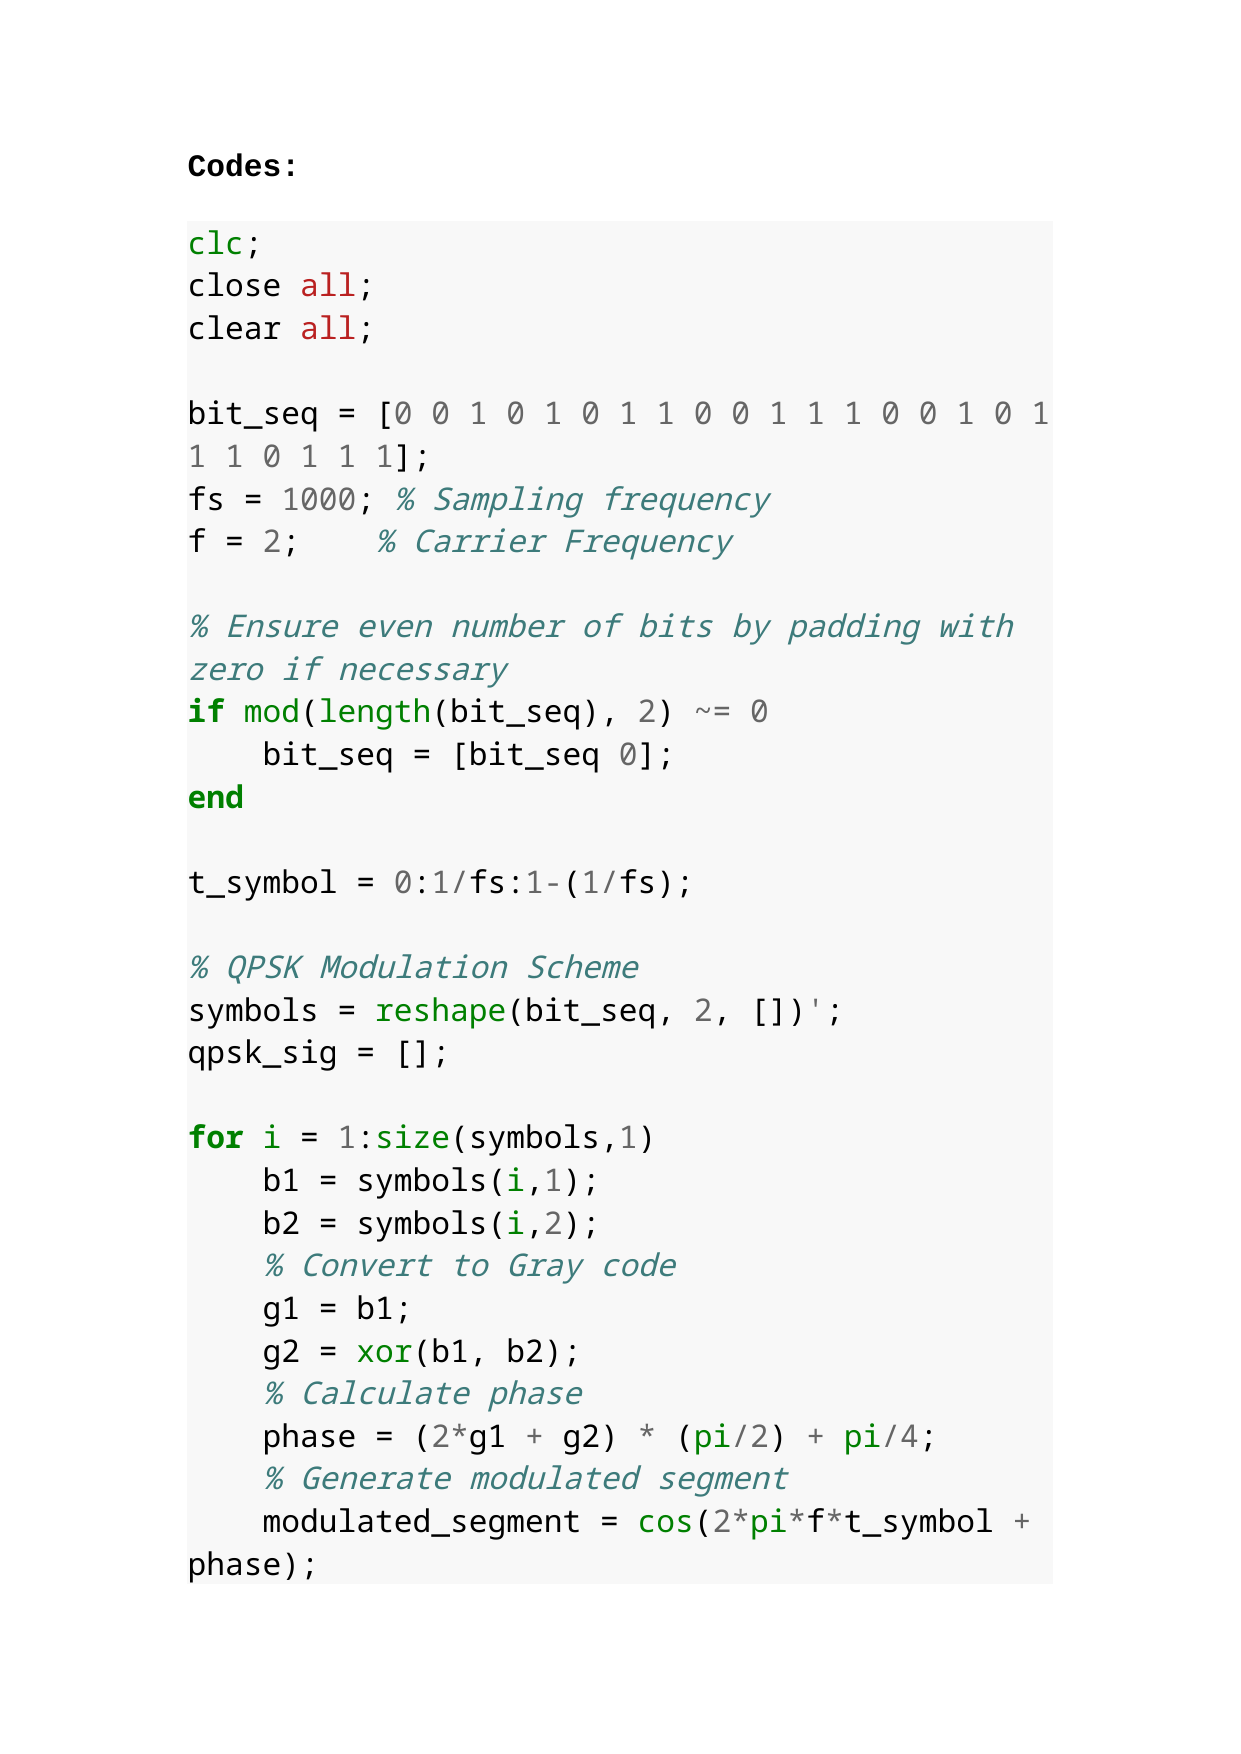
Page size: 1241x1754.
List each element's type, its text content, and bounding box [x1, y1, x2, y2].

text clc; [187, 221, 1053, 263]
text bit_seq = [bit_seq 0]; [187, 732, 1053, 775]
text modulated_segment = cos(2*pi*f*t_symbol + phase); [187, 1499, 1053, 1584]
text % Calculate phase [187, 1371, 1053, 1414]
text for i = 1:size(symbols,1) [187, 1116, 1053, 1158]
text % Generate modulated segment [187, 1456, 1053, 1499]
text % QPSK Modulation Scheme [187, 945, 1053, 988]
text if mod(length(bit_seq), 2) ~= 0 [187, 689, 1053, 732]
text clear all; [187, 306, 1053, 349]
text fs = 1000; % Sampling frequency [187, 476, 1053, 519]
text end [187, 775, 1053, 817]
text b2 = symbols(i,2); [187, 1201, 1053, 1243]
text t_symbol = 0:1/fs:1-(1/fs); [187, 860, 1053, 902]
text Codes: [187, 150, 1053, 185]
text g2 = xor(b1, b2); [187, 1328, 1053, 1371]
text symbols = reshape(bit_seq, 2, [])'; [187, 988, 1053, 1030]
text close all; [187, 263, 1053, 306]
text g1 = b1; [187, 1286, 1053, 1328]
text phase = (2*g1 + g2) * (pi/2) + pi/4; [187, 1414, 1053, 1456]
text f = 2; % Carrier Frequency [187, 519, 1053, 562]
text % Convert to Gray code [187, 1243, 1053, 1286]
text bit_seq = [0 0 1 0 1 0 1 1 0 0 1 1 1 0 0 1 0 1 1 1 0 1 1 1]; [187, 391, 1053, 476]
text % Ensure even number of bits by padding with zero if necessary [187, 604, 1053, 689]
text qpsk_sig = []; [187, 1030, 1053, 1073]
text b1 = symbols(i,1); [187, 1158, 1053, 1201]
